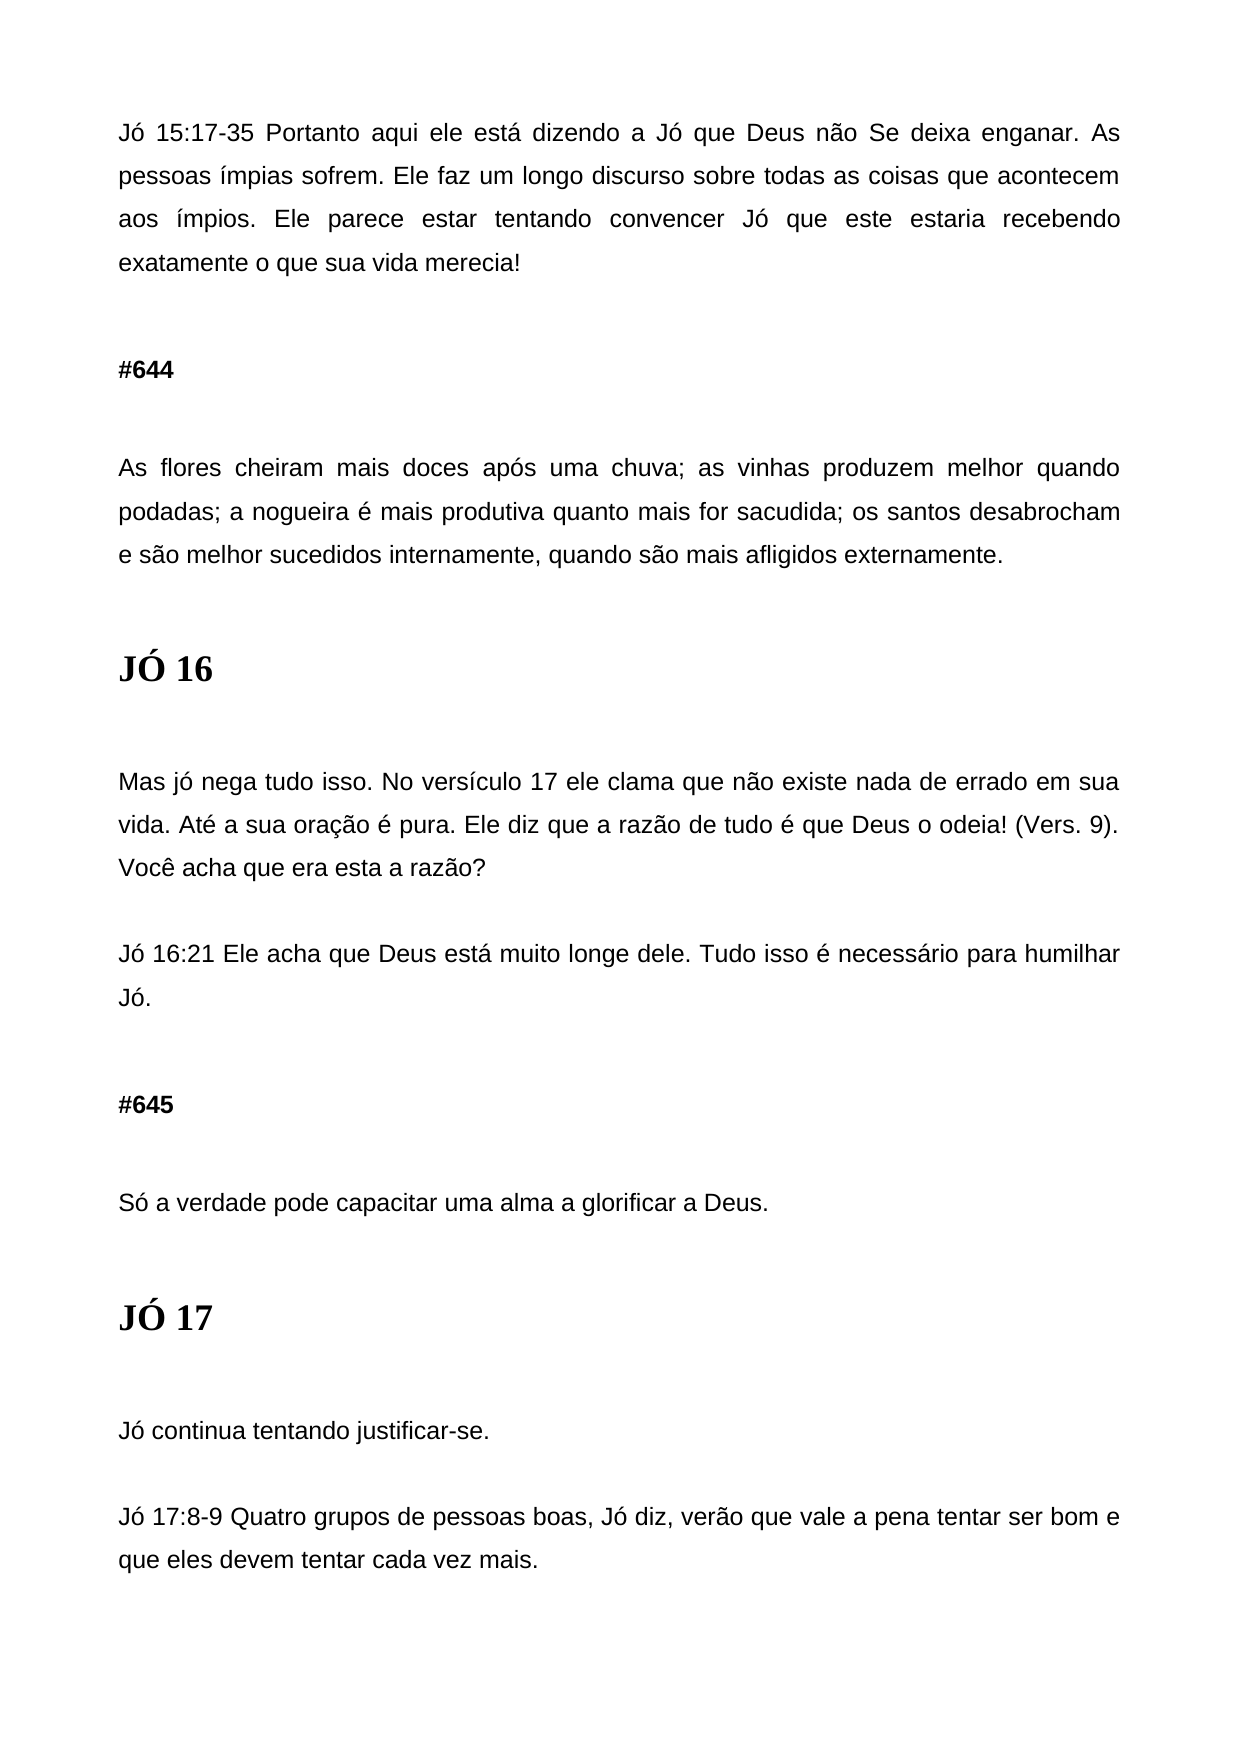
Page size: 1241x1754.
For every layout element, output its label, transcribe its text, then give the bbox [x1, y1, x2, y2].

text As flores cheiram mais doces após uma chuva; as vinhas produzem melhor quando podadas; a nogueira é mais produtiva quanto mais for sacudida; os santos desabrocham e são melhor sucedidos internamente, quando são mais afligidos externamente. [118, 453, 1122, 568]
text Só a verdade pode capacitar uma alma a glorificar a Deus. [118, 1188, 1122, 1217]
text Jó continua tentando justificar-se. [118, 1416, 1122, 1444]
text Jó 17:8-9 Quatro grupos de pessoas boas, Jó diz, verão que vale a pena tentar ser bom e que eles devem tentar cada vez mais. [118, 1502, 1122, 1574]
text Mas jó nega tudo isso. No versículo 17 ele clama que não existe nada de errado em sua vida. Até a sua oração é pura. Ele diz que a razão de tudo é que Deus o odeia! (Vers. 9). Você acha que era esta a razão? [118, 767, 1122, 882]
subtitle #645 [118, 1090, 1122, 1118]
text Jó 15:17-35 Portanto aqui ele está dizendo a Jó que Deus não Se deixa enganar. As pessoas ímpias sofrem. Ele faz um longo discurso sobre todas as coisas que acontecem aos ímpios. Ele parece estar tentando convencer Jó que este estaria recebendo exatamente o que sua vida merecia! [118, 118, 1122, 276]
subtitle JÓ 16 [118, 647, 1122, 690]
subtitle JÓ 17 [118, 1296, 1122, 1339]
text Jó 16:21 Ele acha que Deus está muito longe dele. Tudo isso é necessário para humilhar Jó. [118, 939, 1122, 1011]
subtitle #644 [118, 354, 1122, 383]
